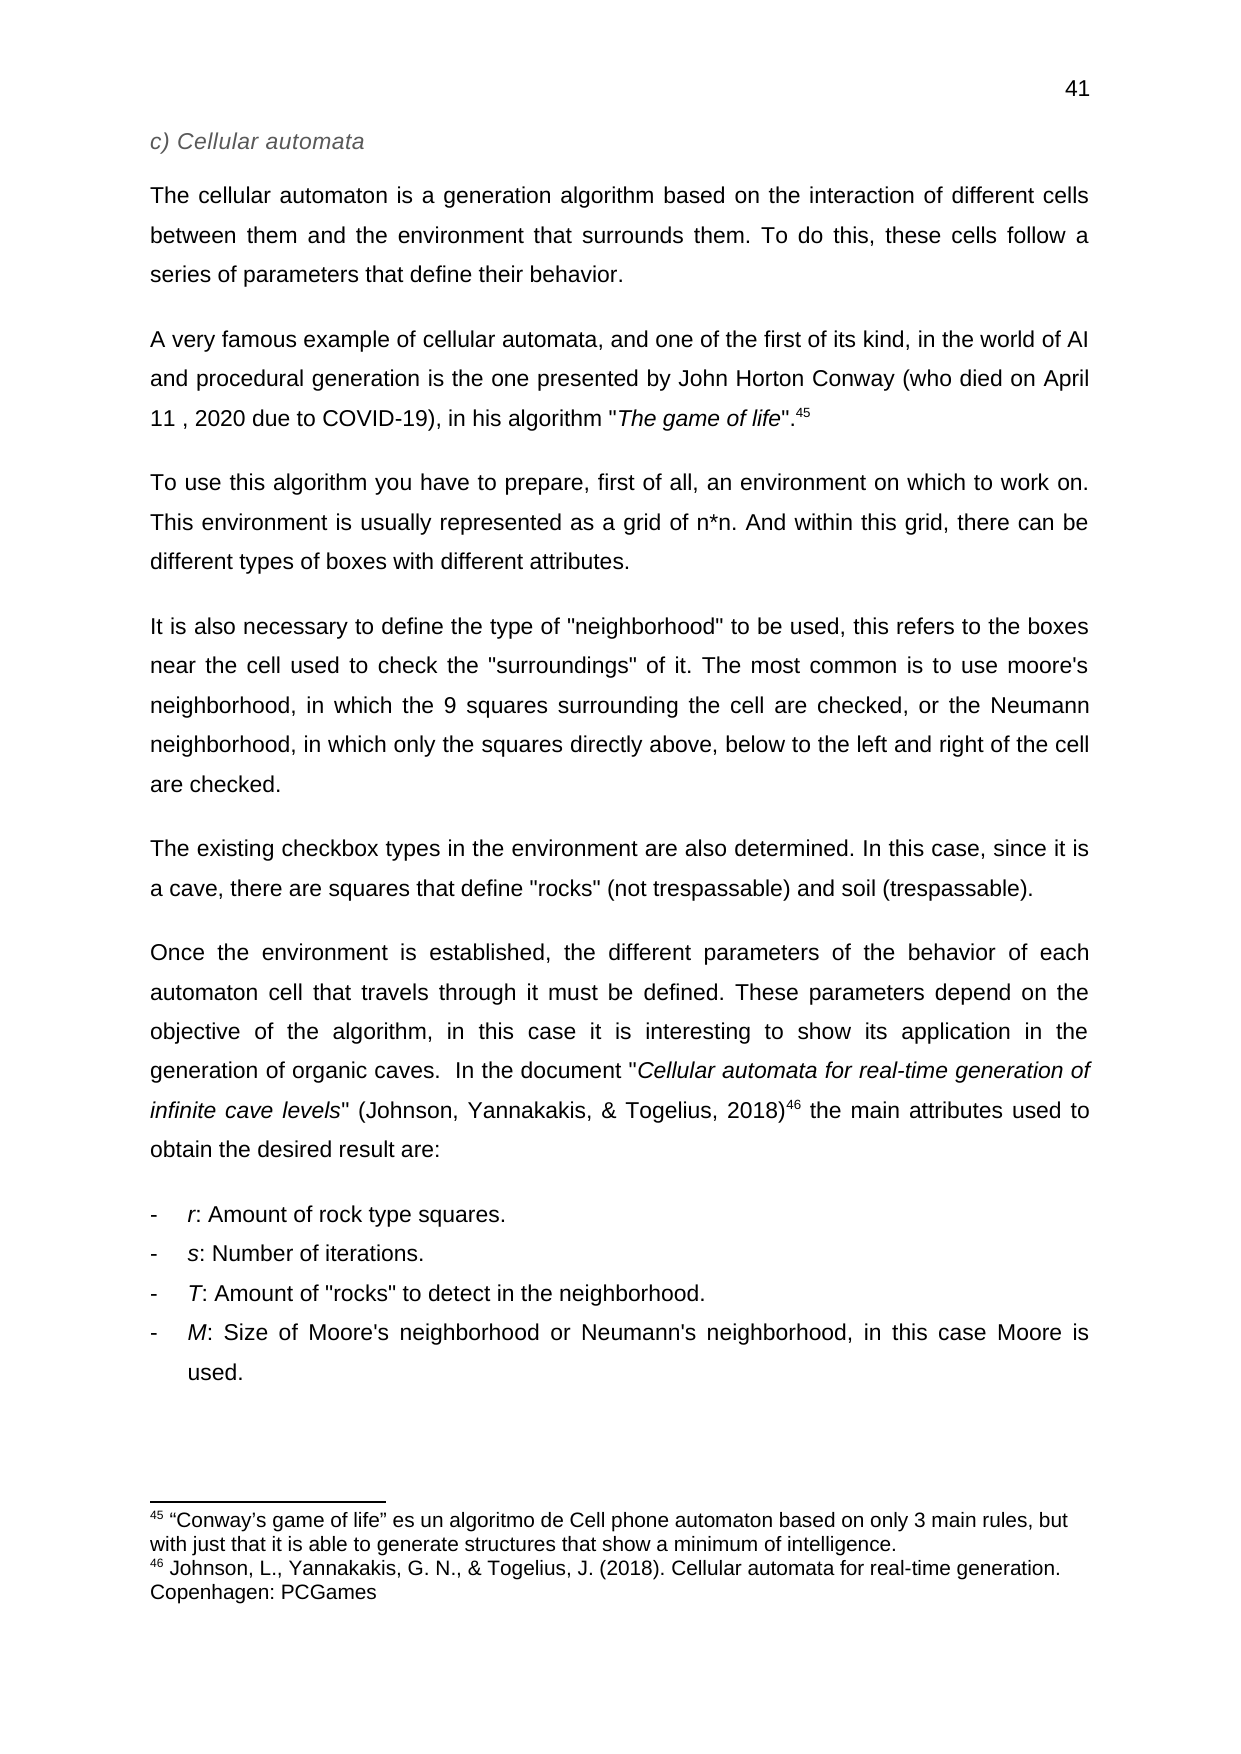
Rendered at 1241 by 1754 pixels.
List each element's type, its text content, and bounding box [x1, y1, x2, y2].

text The cellular automaton is a generation algorithm based on the interaction of different cells between them and the environment that surrounds them. To do this, these cells follow a series of parameters that define their behavior. [150, 182, 1090, 288]
list r: Amount of rock type squares. [150, 1201, 1090, 1227]
subtitle c) Cellular automata [150, 128, 1090, 154]
text It is also necessary to define the type of "neighborhood" to be used, this refers to the boxes near the cell used to check the "surroundings" of it. The most common is to use moore's neighborhood, in which the 9 squares surrounding the cell are checked, or the Neumann neighborhood, in which only the squares directly above, below to the left and right of the cell are checked. [150, 613, 1090, 797]
text The existing checkbox types in the environment are also determined. In this case, since it is a cave, there are squares that define "rocks" (not trespassable) and soil (trespassable). [150, 835, 1090, 901]
text Once the environment is established, the different parameters of the behavior of each automaton cell that travels through it must be defined. These parameters depend on the objective of the algorithm, in this case it is interesting to show its application in the generation of organic caves. In the document "Cellular automata for real-time generation of infinite cave levels" (Johnson, Yannakakis, & Togelius, 2018) the main attributes used to obtain the desired result are: [150, 939, 1090, 1163]
text “Conway’s game of life” es un algoritmo de Cell phone automaton based on only 3 main rules, but with just that it is able to generate structures that show a minimum of intelligence. [150, 1508, 1090, 1556]
list M: Size of Moore's neighborhood or Neumann's neighborhood, in this case Moore is used. [150, 1319, 1090, 1385]
list s: Number of iterations. [150, 1240, 1090, 1267]
text To use this algorithm you have to prepare, first of all, an environment on which to work on. This environment is usually represented as a grid of n*n. And within this grid, there can be different types of boxes with different attributes. [150, 469, 1090, 574]
text A very famous example of cellular automata, and one of the first of its kind, in the world of AI and procedural generation is the one presented by John Horton Conway (who died on April 11 , 2020 due to COVID-19), in his algorithm "The game of life". [150, 326, 1090, 431]
text Johnson, L., Yannakakis, G. N., & Togelius, J. (2018). Cellular automata for real-time generation. Copenhagen: PCGames [150, 1556, 1090, 1604]
list T: Amount of "rocks" to detect in the neighborhood. [150, 1280, 1090, 1306]
